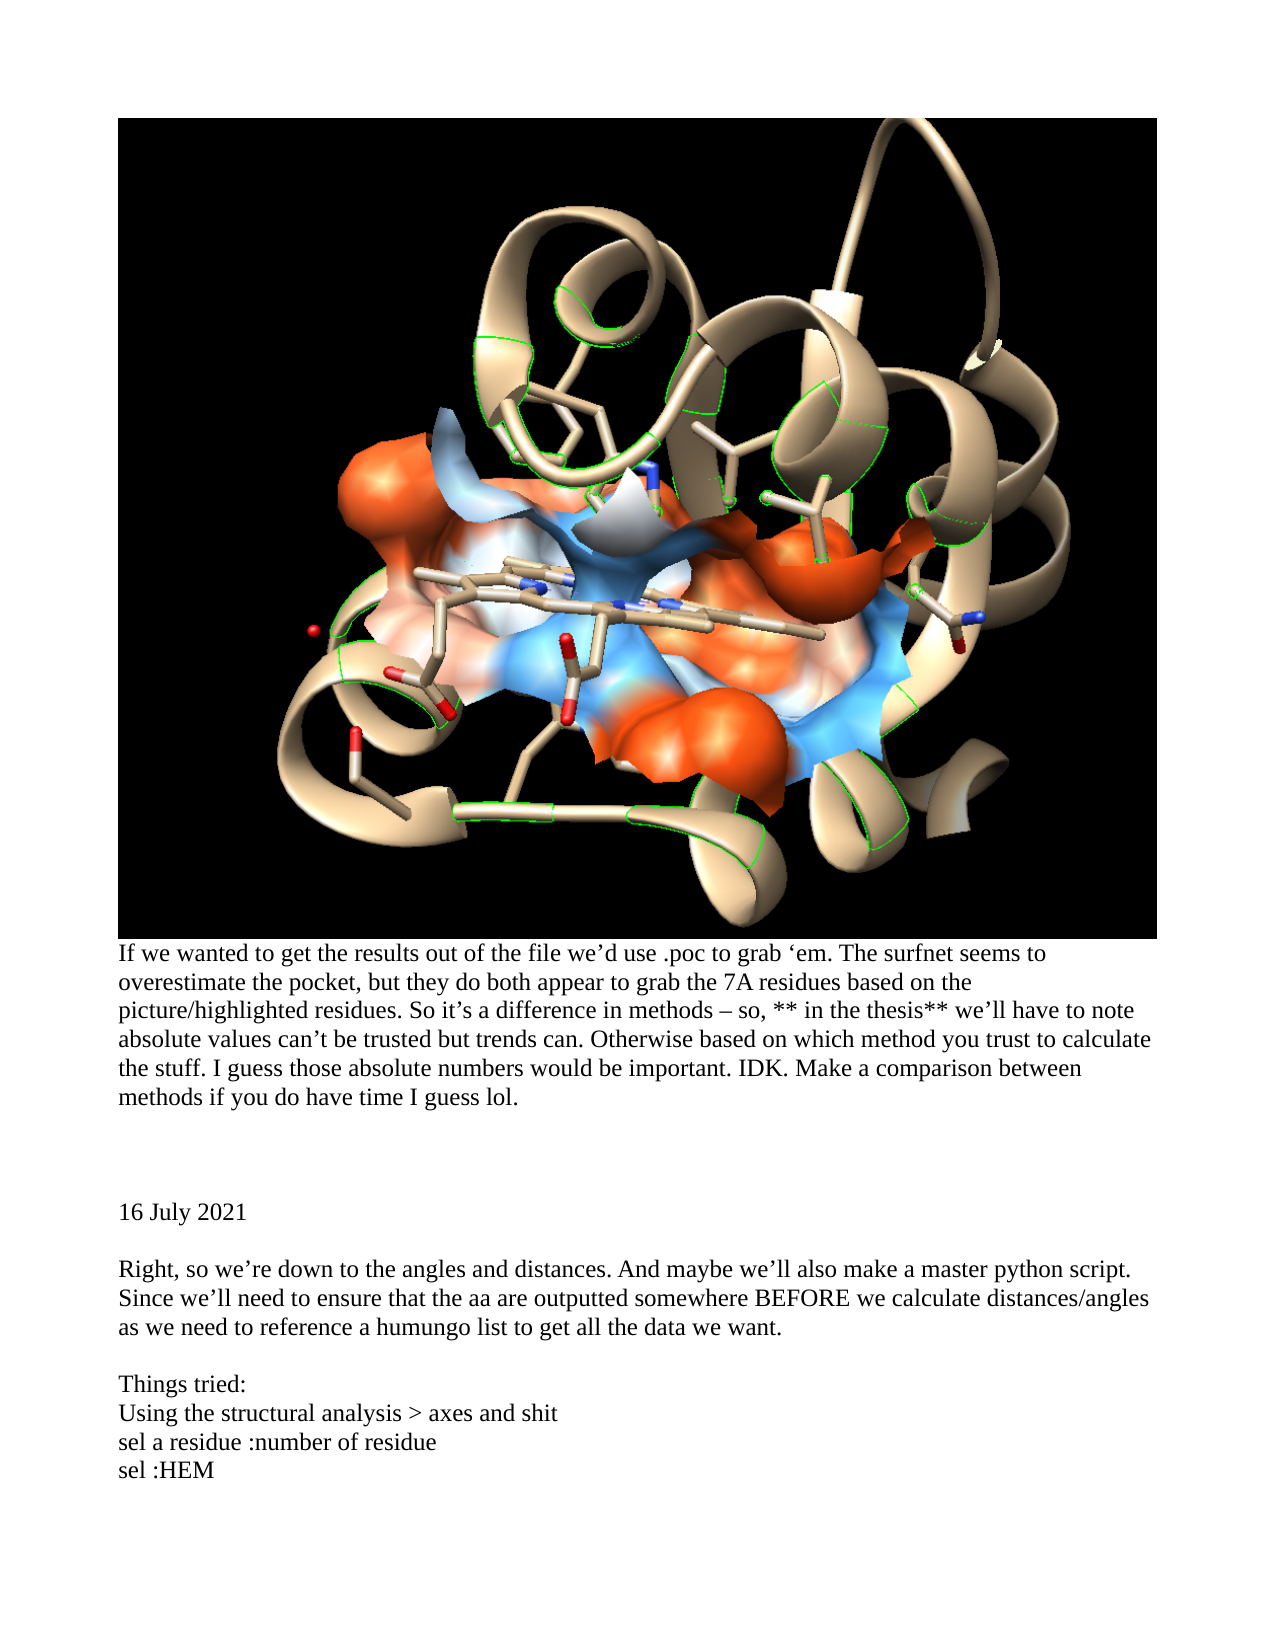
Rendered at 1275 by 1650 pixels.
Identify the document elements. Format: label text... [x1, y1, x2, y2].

text Things tried: [118, 1369, 1157, 1398]
text sel a residue :number of residue [118, 1427, 1157, 1456]
text If we wanted to get the results out of the file we’d use .poc to grab ‘em. The surfnet seems to overestimate the pocket, but they do both appear to grab the 7A residues based on the picture/highlighted residues. So it’s a difference in methods – so, ** in the thesis** we’ll have to note absolute values can’t be trusted but trends can. Otherwise based on which method you trust to calculate the stuff. I guess those absolute numbers would be important. IDK. Make a comparison between methods if you do have time I guess lol. [118, 939, 1157, 1111]
text Right, so we’re down to the angles and distances. And maybe we’ll also make a master python script. Since we’ll need to ensure that the aa are outputted somewhere BEFORE we calculate distances/angles as we need to reference a humungo list to get all the data we want. [118, 1254, 1157, 1341]
text 16 July 2021 [118, 1197, 1157, 1226]
text sel :HEM [118, 1456, 1157, 1484]
text Using the structural analysis > axes and shit [118, 1398, 1157, 1427]
picture [118, 118, 1157, 939]
